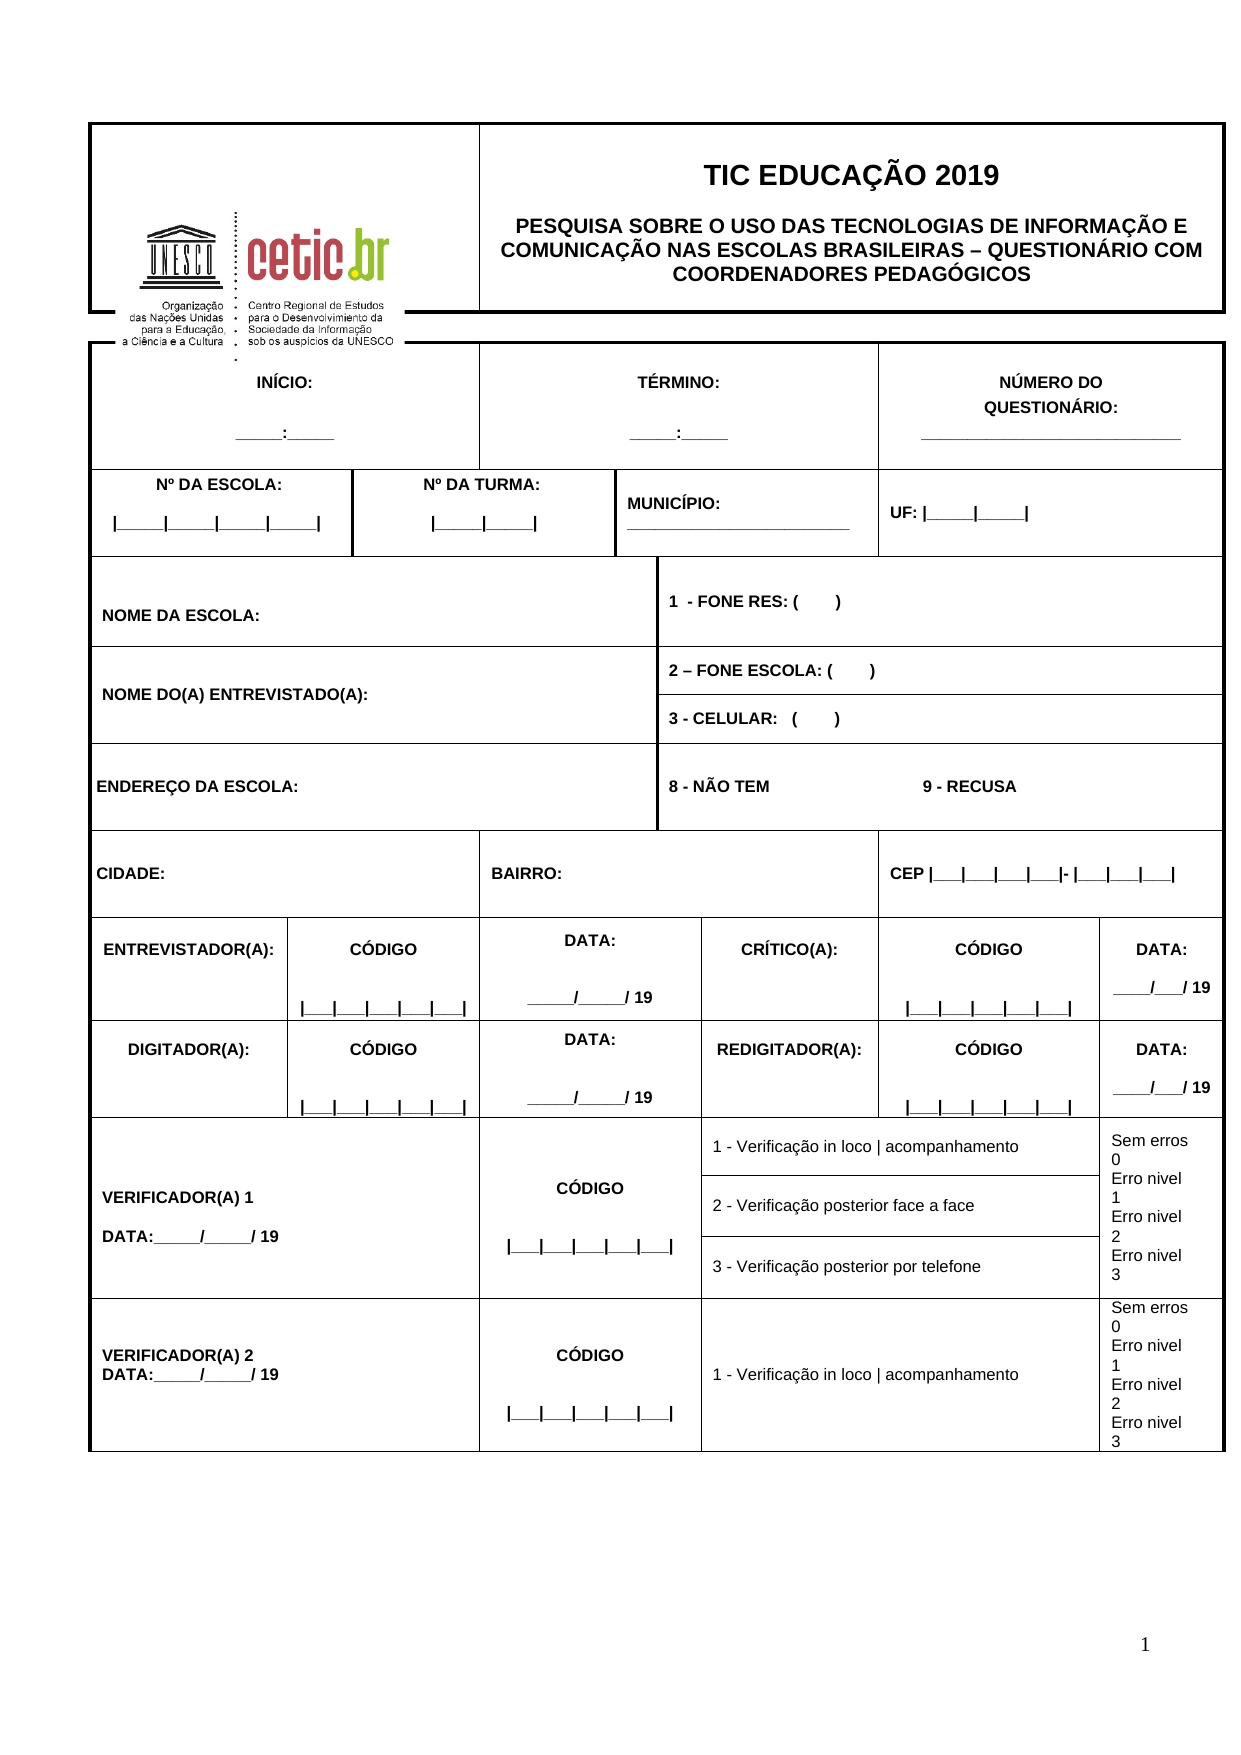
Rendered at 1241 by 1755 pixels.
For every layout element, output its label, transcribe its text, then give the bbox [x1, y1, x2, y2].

table_cell [405, 314, 435, 341]
table_cell ENDEREÇO DA ESCOLA: [92, 744, 656, 830]
table_cell 2 – FONE ESCOLA: ( ) [659, 647, 1222, 694]
table_cell Sem erros 0 Erro nivel 1 Erro nivel 2 Erro nivel 3 [1100, 1299, 1222, 1451]
table_cell VERIFICADOR(A) 2 DATA:_____/_____/ 19 [92, 1299, 479, 1451]
table_cell NOME DO(A) ENTREVISTADO(A): [92, 647, 656, 742]
table_cell DATA: ____/___/ 19 [1100, 1021, 1222, 1116]
table_cell Nº DA TURMA: |_____|_____| [354, 470, 614, 556]
table_cell REDIGITADOR(A): [702, 1021, 878, 1116]
table_cell CÓDIGO |___|___|___|___|___| [480, 1118, 701, 1297]
table_cell DIGITADOR(A): [92, 1021, 287, 1116]
table_cell 3 - Verificação posterior por telefone [702, 1237, 1099, 1297]
table_cell 3 - CELULAR: ( ) [659, 695, 1222, 742]
table_cell 8 - NÃO TEM 9 - RECUSA [659, 744, 1222, 830]
table_cell CÓDIGO |___|___|___|___|___| [879, 1021, 1099, 1116]
table_cell VERIFICADOR(A) 1 DATA:_____/_____/ 19 [92, 1118, 479, 1297]
table_cell CEP |___|___|___|___|- |___|___|___| [879, 831, 1222, 917]
table_cell CRÍTICO(A): [702, 918, 878, 1020]
table_cell CÓDIGO |___|___|___|___|___| [480, 1299, 701, 1451]
table_cell CÓDIGO |___|___|___|___|___| [879, 918, 1099, 1020]
table_cell DATA: _____/_____/ 19 [480, 918, 701, 1020]
table_cell [90, 314, 115, 341]
table_cell Nº DA ESCOLA: |_____|_____|_____|_____| [92, 470, 351, 556]
table_cell 1 - Verificação in loco | acompanhamento [702, 1299, 1099, 1451]
table_cell NÚMERO DO QUESTIONÁRIO: ____________________________ [879, 344, 1222, 469]
table_cell MUNICÍPIO: ________________________ [617, 470, 878, 556]
table_cell ENTREVISTADOR(A): [92, 918, 287, 1020]
table_header [92, 125, 479, 310]
table_cell INÍCIO: _____:_____ [92, 344, 479, 469]
table_cell CÓDIGO |___|___|___|___|___| [288, 918, 479, 1020]
table_cell CÓDIGO |___|___|___|___|___| [288, 1021, 479, 1116]
table_cell UF: |_____|_____| [879, 470, 1222, 556]
table_cell 1 - Verificação in loco | acompanhamento [702, 1118, 1099, 1175]
table_cell Sem erros 0 Erro nivel 1 Erro nivel 2 Erro nivel 3 [1100, 1118, 1222, 1297]
table_cell TÉRMINO: _____:_____ [480, 344, 878, 469]
table_header TIC EDUCAÇÃO 2019 PESQUISA SOBRE O USO DAS TECNOLOGIAS DE INFORMAÇÃO E COMUNICAÇÃO NAS ESCOLAS BRASILEIRAS – QUESTIONÁRIO COM COORDENADORES PEDAGÓGICOS [480, 125, 1222, 310]
table_cell BAIRRO: [480, 831, 878, 917]
table_cell CIDADE: [92, 831, 479, 917]
table_cell DATA: _____/_____/ 19 [480, 1021, 701, 1116]
table_cell 1 - FONE RES: ( ) [659, 557, 1222, 646]
table_cell [878, 314, 1224, 341]
table_cell 2 - Verificação posterior face a face [702, 1176, 1099, 1236]
table_cell DATA: ____/___/ 19 [1100, 918, 1222, 1020]
table_cell NOME DA ESCOLA: [92, 557, 656, 646]
table_cell [435, 314, 878, 341]
